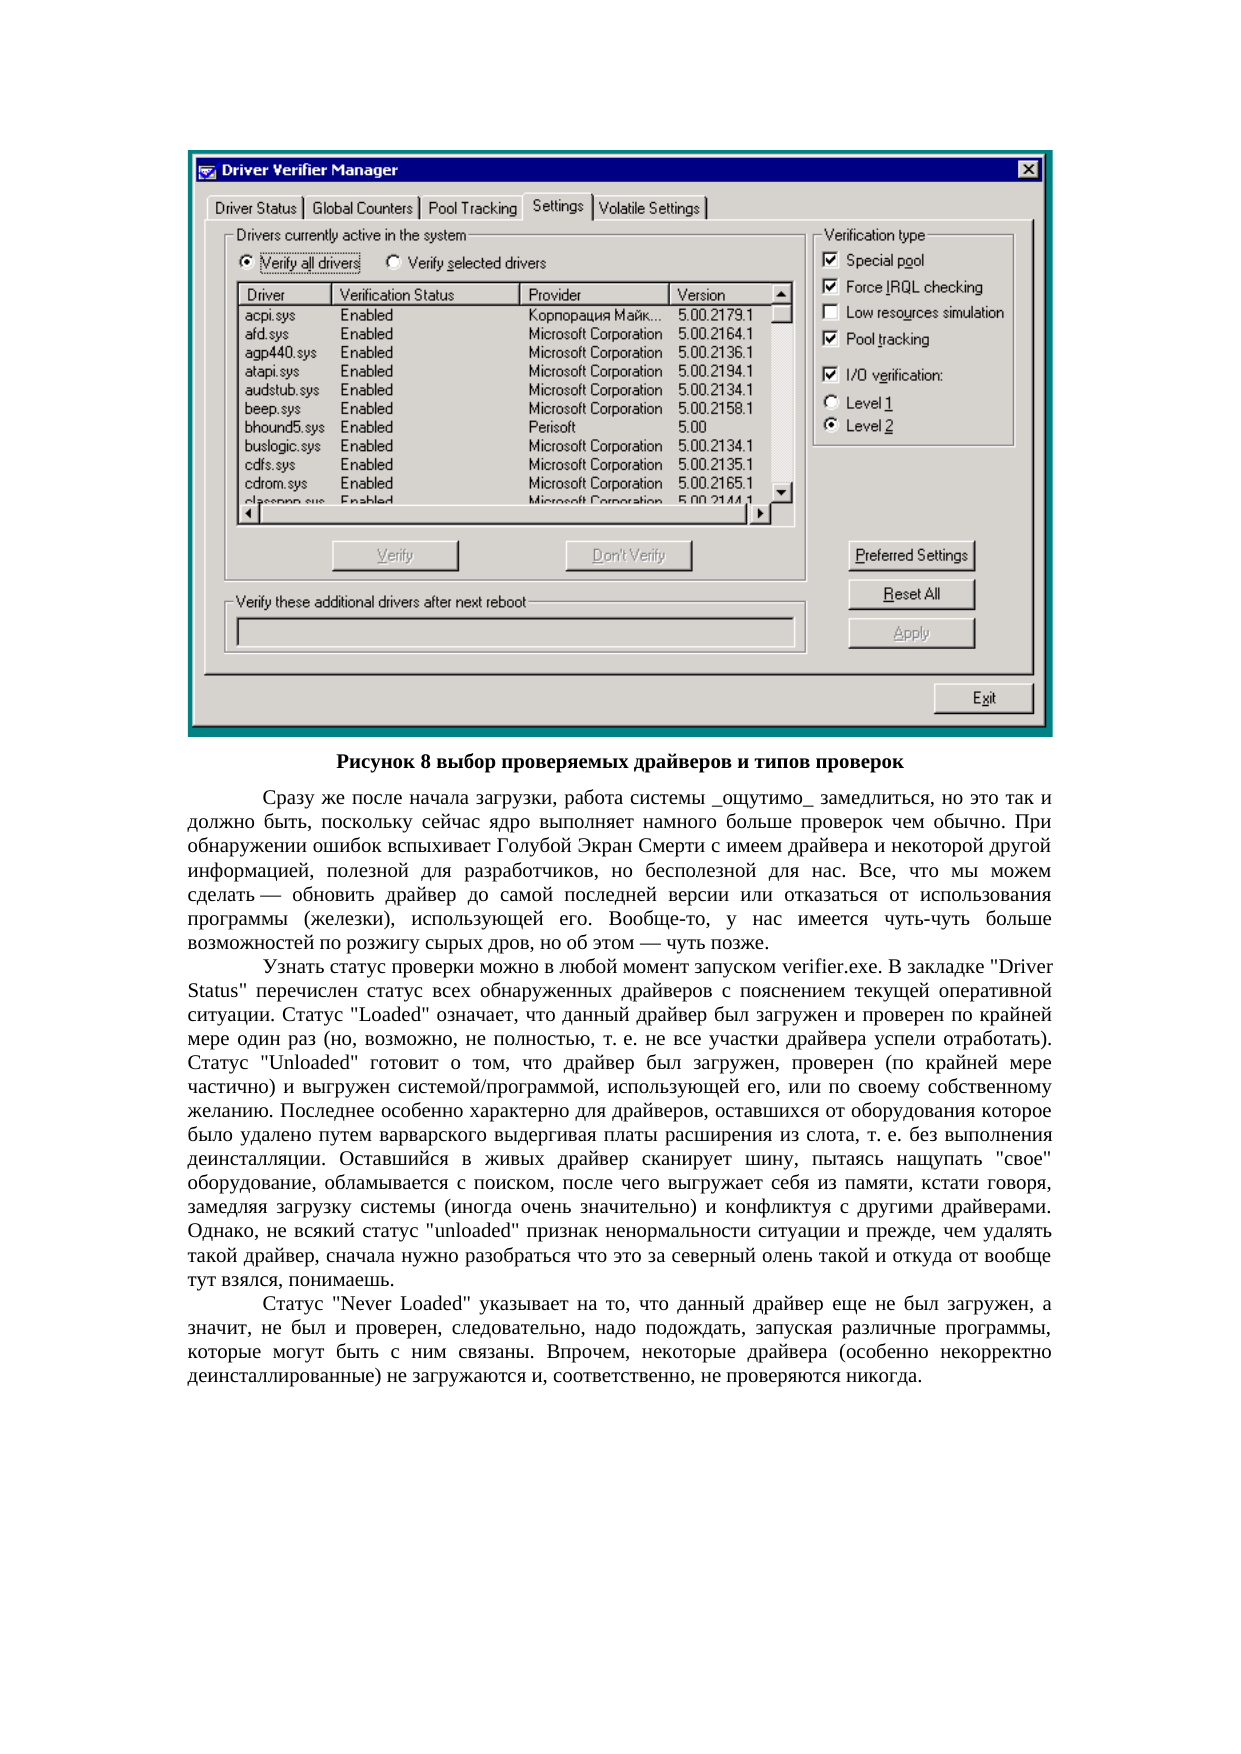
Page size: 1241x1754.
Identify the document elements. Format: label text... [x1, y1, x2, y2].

text Узнать статус проверки можно в любой момент запуском verifier.exe. В закладке "Driver Status" перечислен статус всех обнаруженных драйверов с пояснением текущей оперативной ситуации. Статус "Loaded" означает, что данный драйвер был загружен и проверен по крайней мере один раз (но, возможно, не полностью, т. е. не все участки драйвера успели отработать). Статус "Unloaded" готовит о том, что драйвер был загружен, проверен (по крайней мере частично) и выгружен системой/программой, использующей его, или по своему собственному желанию. Последнее особенно характерно для драйверов, оставшихся от оборудования которое было удалено путем варварского выдергивая платы расширения из слота, т. е. без выполнения деинсталляции. Оставшийся в живых драйвер сканирует шину, пытаясь нащупать "свое" оборудование, обламывается с поиском, после чего выгружает себя из памяти, кстати говоря, замедляя загрузку системы (иногда очень значительно) и конфликтуя с другими драйверами. Однако, не всякий статус "unloaded" признак ненормальности ситуации и прежде, чем удалять такой драйвер, сначала нужно разобраться что это за северный олень такой и откуда от вообще тут взялся, понимаешь. [187, 954, 1053, 1291]
text Статус "Never Loaded" указывает на то, что данный драйвер еще не был загружен, а значит, не был и проверен, следовательно, надо подождать, запуская различные программы, которые могут быть с ним связаны. Впрочем, некоторые драйвера (особенно некорректно деинсталлированные) не загружаются и, соответственно, не проверяются никогда. [187, 1291, 1053, 1387]
text Рисунок 8 выбор проверяемых драйверов и типов проверок [187, 749, 1053, 773]
text Сразу же после начала загрузки, работа системы _ощутимо_ замедлиться, но это так и должно быть, поскольку сейчас ядро выполняет намного больше проверок чем обычно. При обнаружении ошибок вспыхивает Голубой Экран Смерти с имеем драйвера и некоторой другой информацией, полезной для разработчиков, но бесполезной для нас. Все, что мы можем сделать — обновить драйвер до самой последней версии или отказаться от использования программы (железки), использующей его. Вообще-то, у нас имеется чуть-чуть больше возможностей по розжигу сырых дров, но об этом — чуть позже. [187, 785, 1053, 954]
picture [187, 150, 1053, 737]
